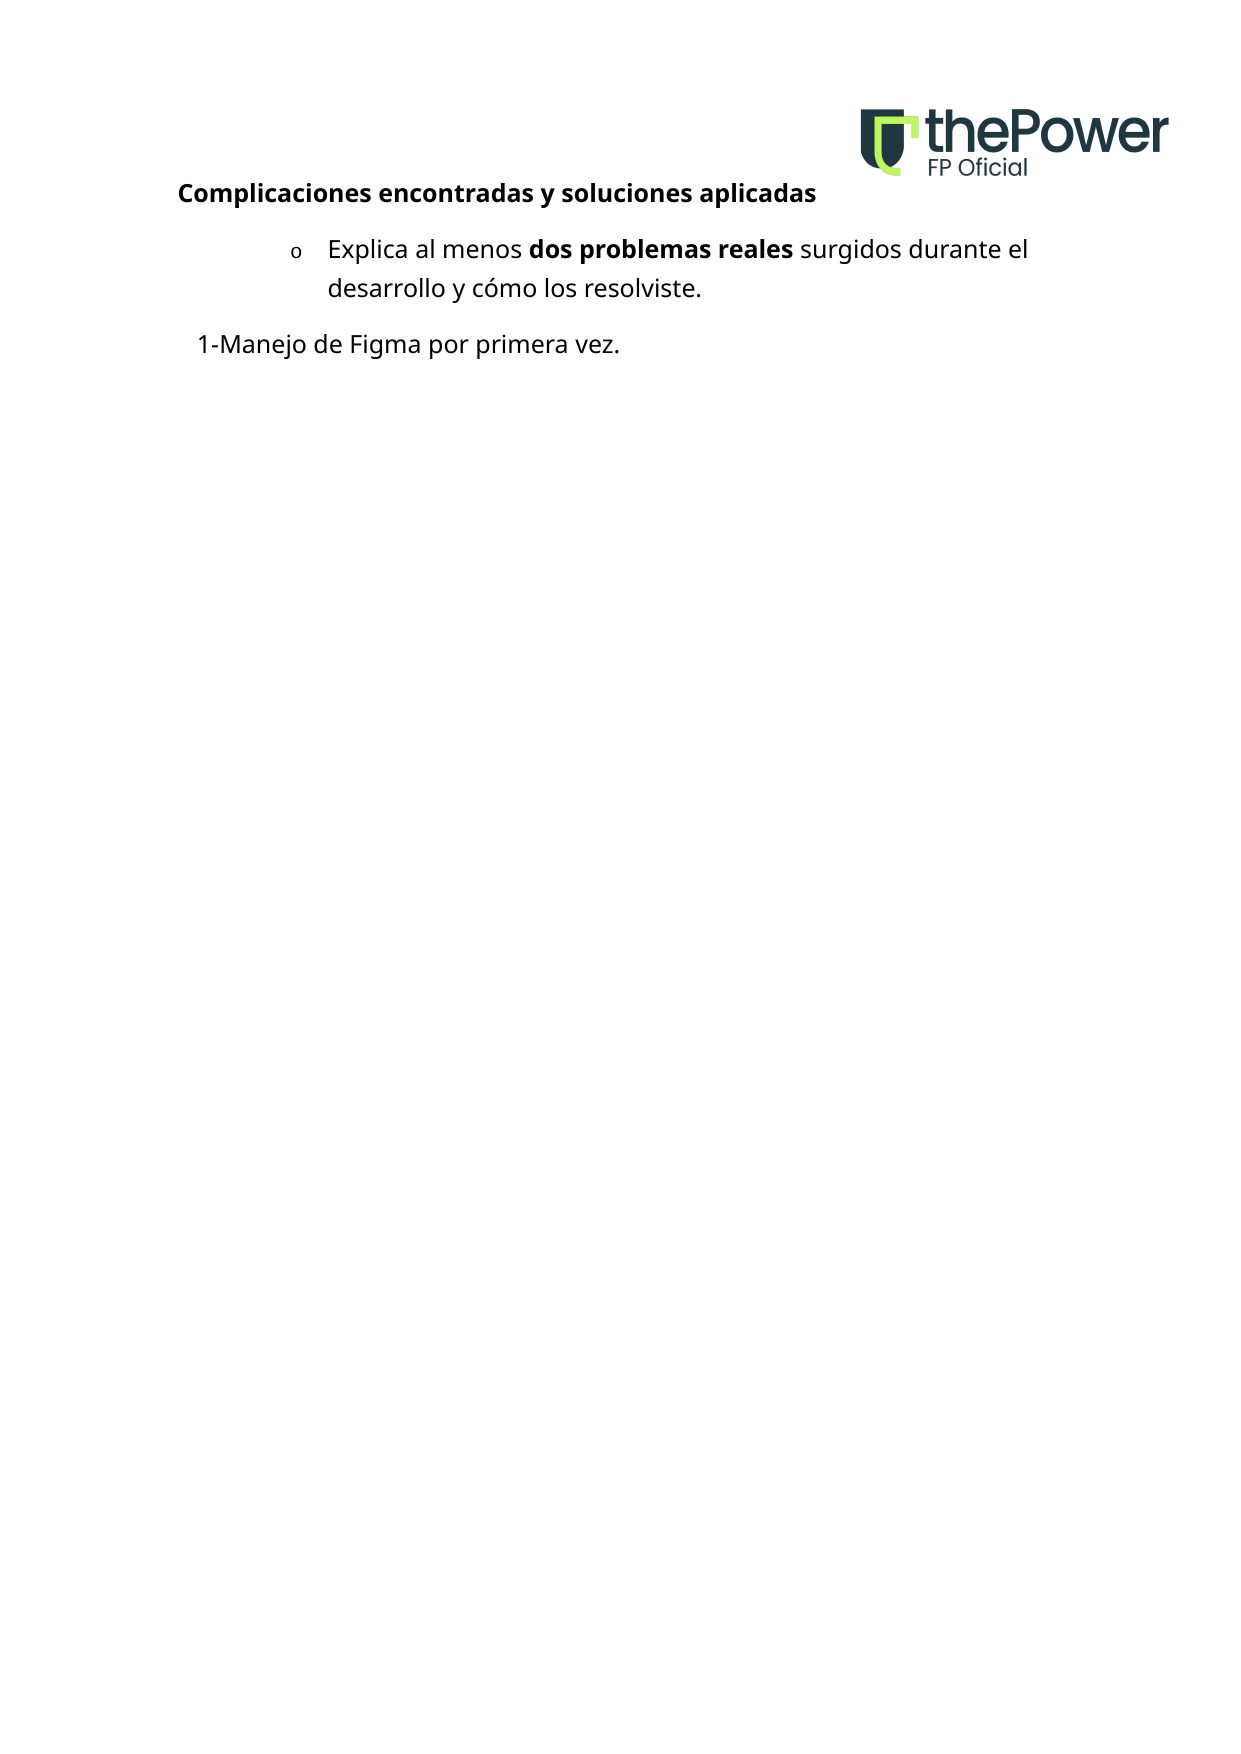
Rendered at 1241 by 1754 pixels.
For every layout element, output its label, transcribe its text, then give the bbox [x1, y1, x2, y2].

picture [860, 109, 1169, 176]
text 1-Manejo de Figma por primera vez. [177, 327, 1063, 361]
list Explica al menos dos problemas reales surgidos durante el desarrollo y cómo los resolviste. [290, 232, 1063, 305]
text Complicaciones encontradas y soluciones aplicadas [177, 176, 1063, 210]
